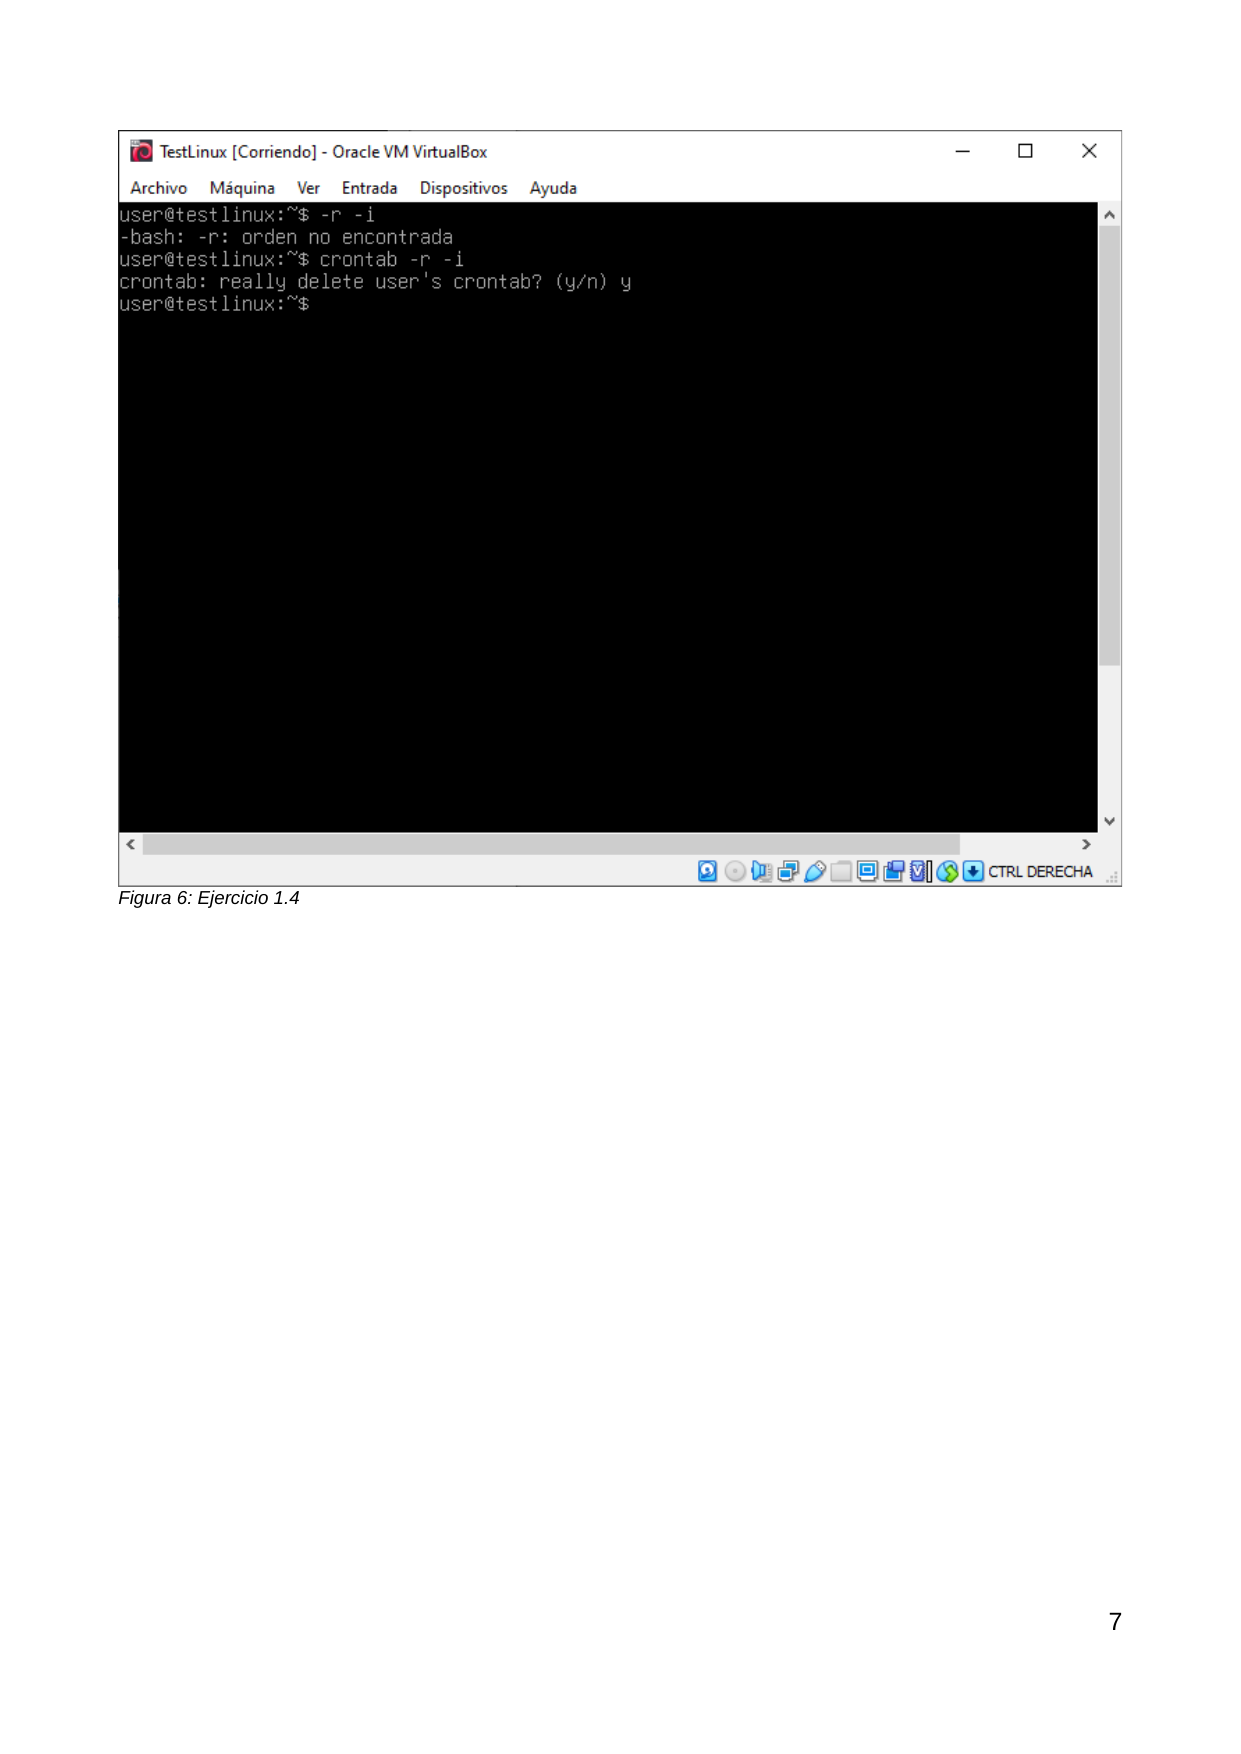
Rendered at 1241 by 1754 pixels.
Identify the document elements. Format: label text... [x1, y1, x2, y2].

picture [118, 130, 1123, 887]
text Figura 6: Ejercicio 1.4 [118, 887, 1122, 908]
